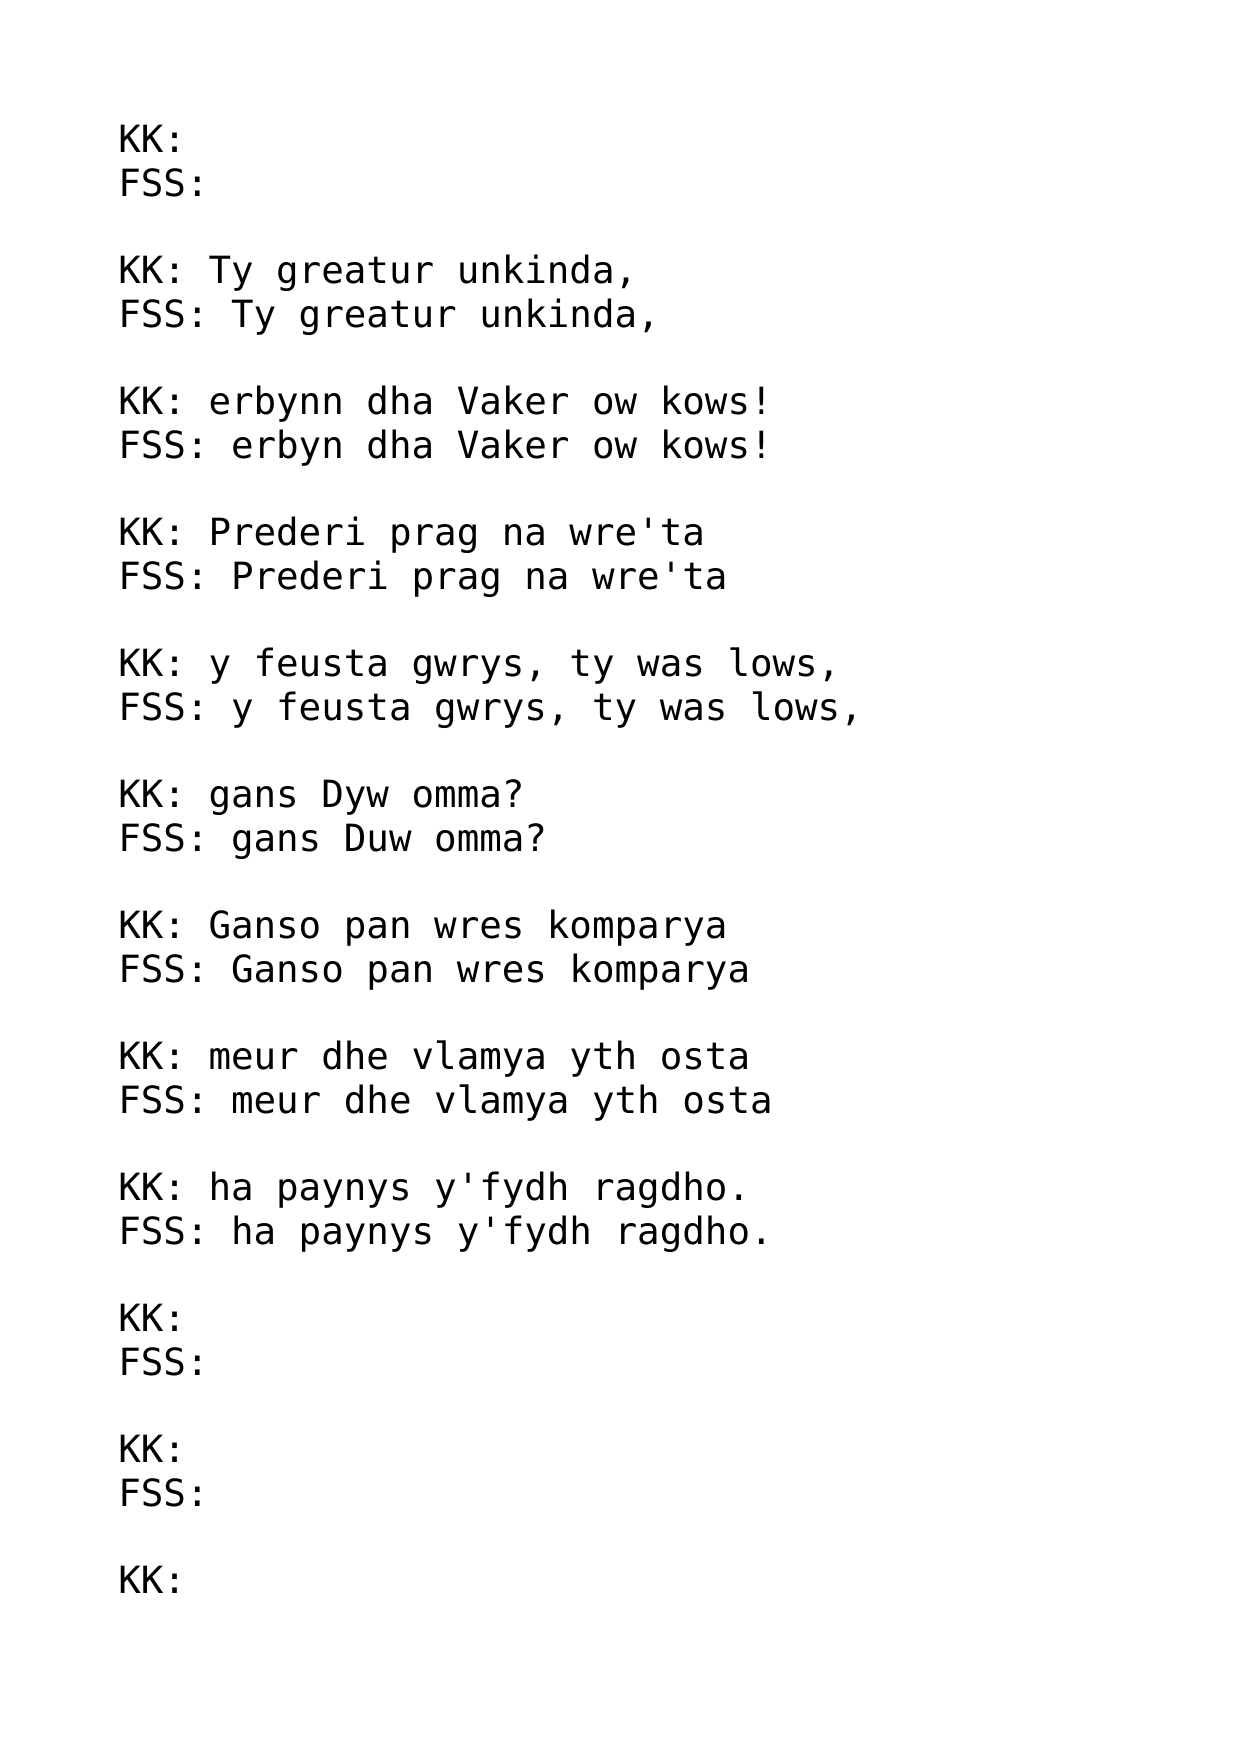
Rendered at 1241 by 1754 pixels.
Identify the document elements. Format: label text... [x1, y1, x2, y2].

text KK: [118, 1297, 1122, 1340]
text FSS: y feusta gwrys, ty was lows, [118, 686, 1122, 729]
text KK: gans Dyw omma? [118, 773, 1122, 816]
text FSS: Prederi prag na wre'ta [118, 554, 1122, 598]
text FSS: meur dhe vlamya yth osta [118, 1078, 1122, 1122]
text FSS: ha paynys y'fydh ragdho. [118, 1209, 1122, 1253]
text KK: Ty greatur unkinda, [118, 249, 1122, 293]
text KK: ha paynys y'fydh ragdho. [118, 1166, 1122, 1209]
text FSS: [118, 162, 1122, 205]
text KK: [118, 1427, 1122, 1471]
text KK: Prederi prag na wre'ta [118, 511, 1122, 554]
text FSS: gans Duw omma? [118, 816, 1122, 860]
text KK: meur dhe vlamya yth osta [118, 1035, 1122, 1078]
text FSS: [118, 1471, 1122, 1515]
text FSS: erbyn dha Vaker ow kows! [118, 424, 1122, 467]
text FSS: [118, 1340, 1122, 1384]
text KK: Ganso pan wres komparya [118, 904, 1122, 947]
text KK: erbynn dha Vaker ow kows! [118, 380, 1122, 424]
text KK: [118, 118, 1122, 162]
text FSS: Ty greatur unkinda, [118, 293, 1122, 336]
text KK: y feusta gwrys, ty was lows, [118, 642, 1122, 686]
text KK: [118, 1558, 1122, 1602]
text FSS: Ganso pan wres komparya [118, 947, 1122, 991]
